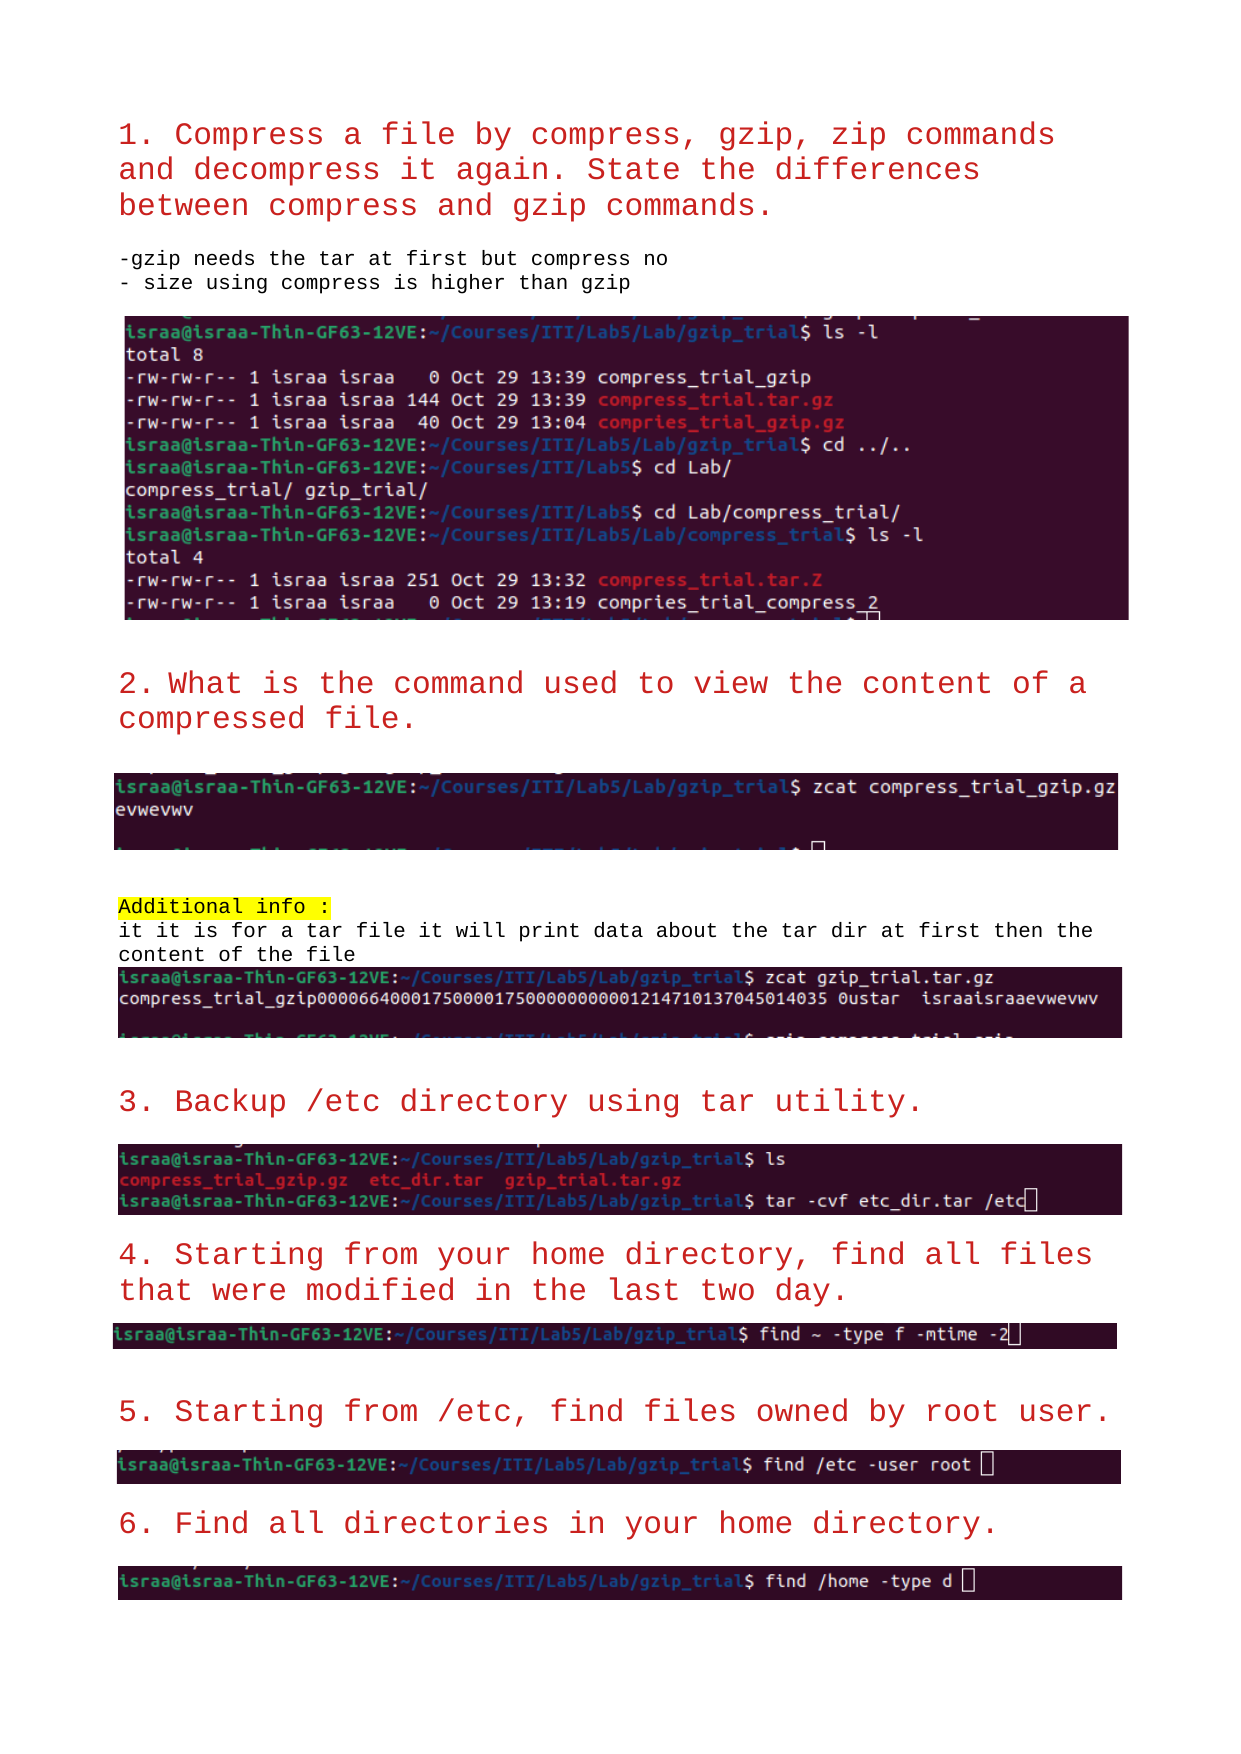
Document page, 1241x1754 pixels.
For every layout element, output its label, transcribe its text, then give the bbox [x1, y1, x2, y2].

text 2. What is the command used to view the content of a compressed file. [118, 667, 1122, 738]
picture [118, 967, 1123, 1038]
picture [116, 1450, 1121, 1484]
picture [124, 316, 1129, 620]
text - size using compress is higher than gzip [118, 272, 1122, 295]
text -gzip needs the tar at first but compress no [118, 248, 1122, 272]
picture [118, 1566, 1123, 1600]
text 5. Starting from /etc, find files owned by root user. [118, 1396, 1122, 1431]
picture [114, 773, 1119, 850]
picture [118, 1144, 1123, 1215]
text 4. Starting from your home directory, find all files that were modified in the last two day. [118, 1238, 1122, 1309]
text it it is for a tar file it will print data about the tar dir at first then the content of the file [118, 920, 1122, 967]
text 1. Compress a file by compress, gzip, zip commands and decompress it again. State the differences between compress and gzip commands. [118, 118, 1122, 224]
text 6. Find all directories in your home directory. [118, 1507, 1122, 1543]
text 3. Backup /etc directory using tar utility. [118, 1085, 1122, 1121]
picture [112, 1323, 1117, 1349]
text Additional info : [118, 897, 1122, 920]
